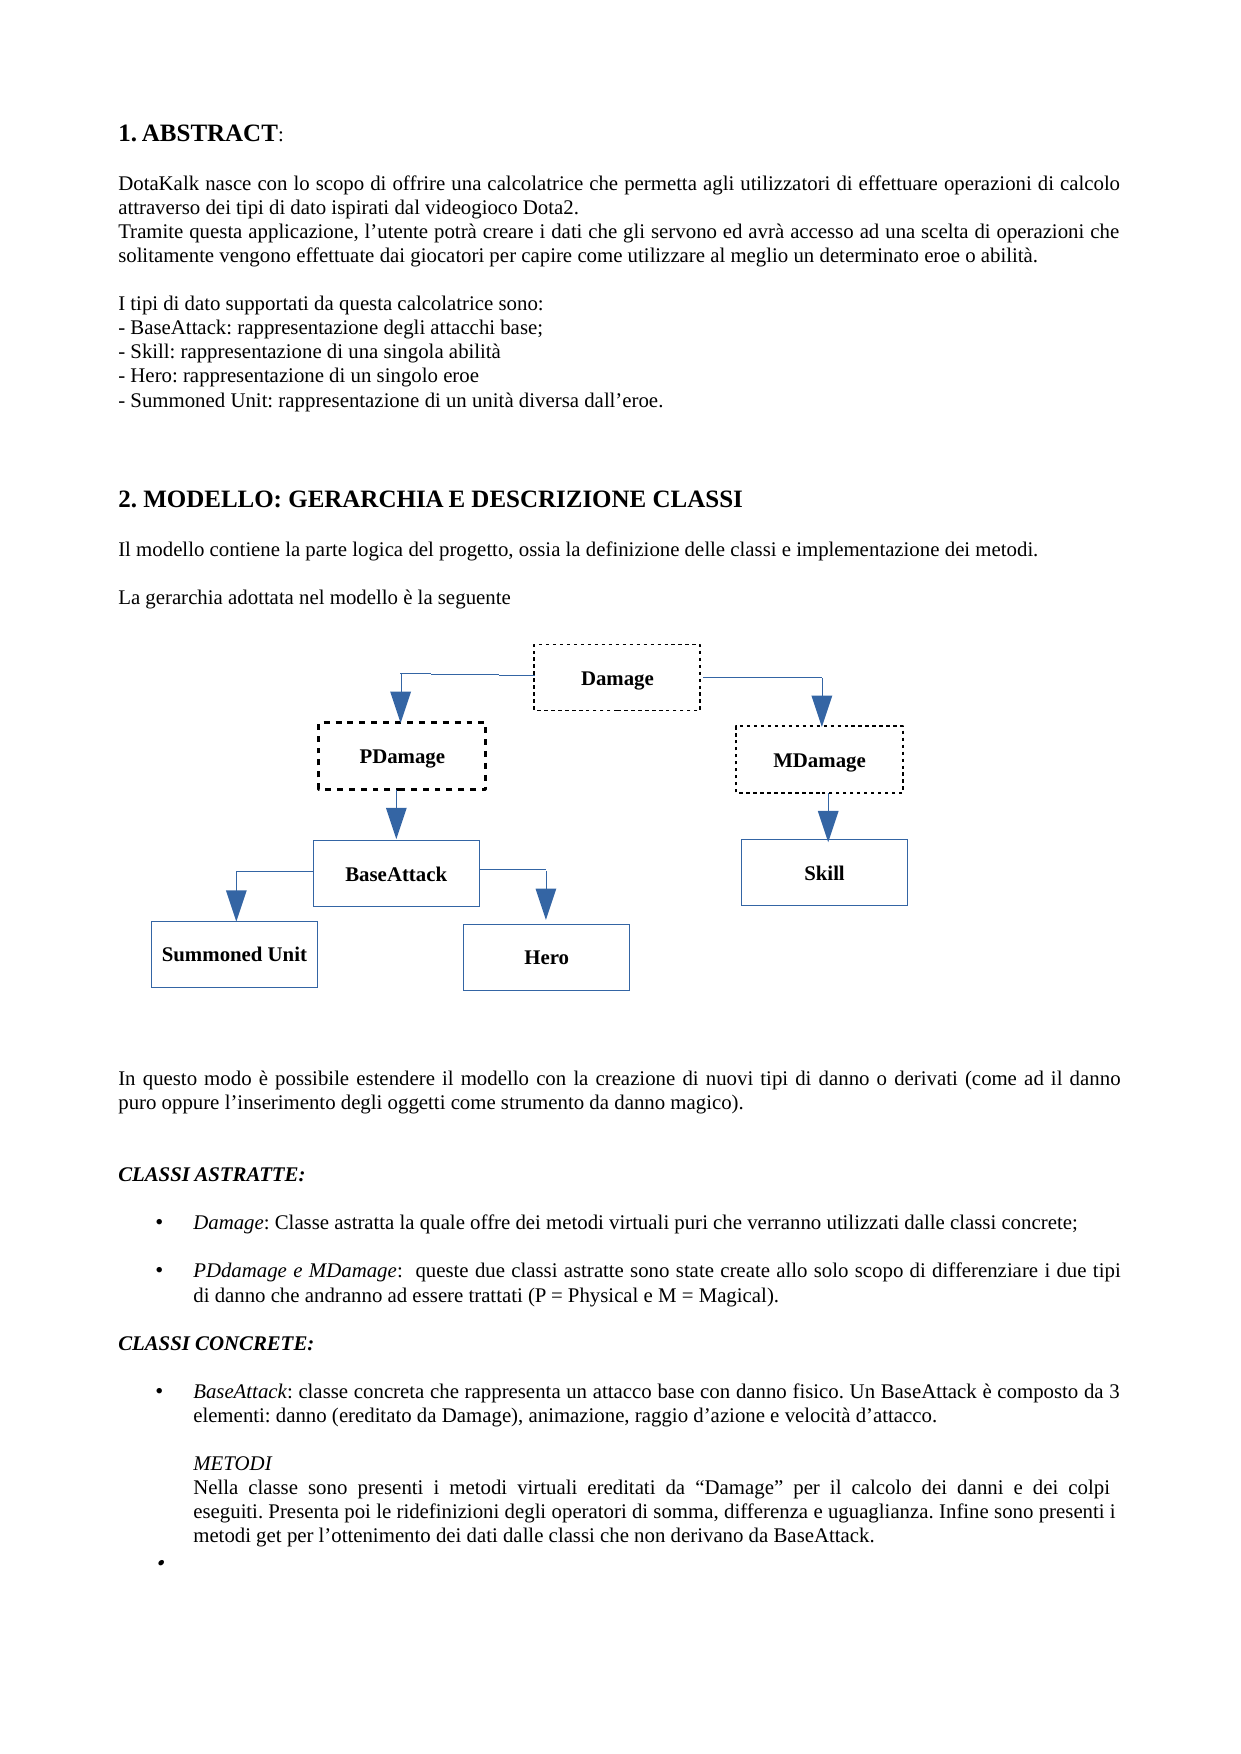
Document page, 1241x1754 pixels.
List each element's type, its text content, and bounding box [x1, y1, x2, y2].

text - BaseAttack: rappresentazione degli attacchi base; [118, 315, 1122, 339]
list Damage: Classe astratta la quale offre dei metodi virtuali puri che verranno utilizzati dalle classi concrete; [156, 1210, 1122, 1234]
list PDdamage e MDamage: queste due classi astratte sono state create allo solo scopo di differenziare i due tipi di danno che andranno ad essere trattati (P = Physical e M = Magical). [156, 1258, 1122, 1307]
text In questo modo è possibile estendere il modello con la creazione di nuovi tipi di danno o derivati (come ad il danno puro oppure l’inserimento degli oggetti come strumento da danno magico). [118, 1066, 1122, 1114]
text - Summoned Unit: rappresentazione di un unità diversa dall’eroe. [118, 387, 1122, 412]
text Nella classe sono presenti i metodi virtuali ereditati da “Damage” per il calcolo dei danni e dei colpi eseguiti. Presenta poi le ridefinizioni degli operatori di somma, differenza e uguaglianza. Infine sono presenti i metodi get per l’ottenimento dei dati dalle classi che non derivano da BaseAttack. [118, 1475, 1122, 1547]
text I tipi di dato supportati da questa calcolatrice sono: [118, 291, 1122, 315]
list BaseAttack: classe concreta che rappresenta un attacco base con danno fisico. Un BaseAttack è composto da 3 elementi: danno (ereditato da Damage), animazione, raggio d’azione e velocità d’attacco. [156, 1379, 1122, 1427]
text METODI [118, 1451, 1122, 1475]
text CLASSI CONCRETE: [118, 1331, 1122, 1379]
text DotaKalk nasce con lo scopo di offrire una calcolatrice che permetta agli utilizzatori di effettuare operazioni di calcolo attraverso dei tipi di dato ispirati dal videogioco Dota2. [118, 171, 1122, 219]
text - Hero: rappresentazione di un singolo eroe [118, 363, 1122, 387]
text - Skill: rappresentazione di una singola abilità [118, 339, 1122, 363]
text Tramite questa applicazione, l’utente potrà creare i dati che gli servono ed avrà accesso ad una scelta di operazioni che solitamente vengono effettuate dai giocatori per capire come utilizzare al meglio un determinato eroe o abilità. [118, 219, 1122, 267]
text Il modello contiene la parte logica del progetto, ossia la definizione delle classi e implementazione dei metodi. [118, 537, 1122, 561]
text La gerarchia adottata nel modello è la seguente [118, 585, 1122, 609]
text 1. ABSTRACT: [118, 118, 1122, 147]
text 2. MODELLO: GERARCHIA E DESCRIZIONE CLASSI [118, 484, 1122, 512]
text CLASSI ASTRATTE: [118, 1162, 1122, 1186]
